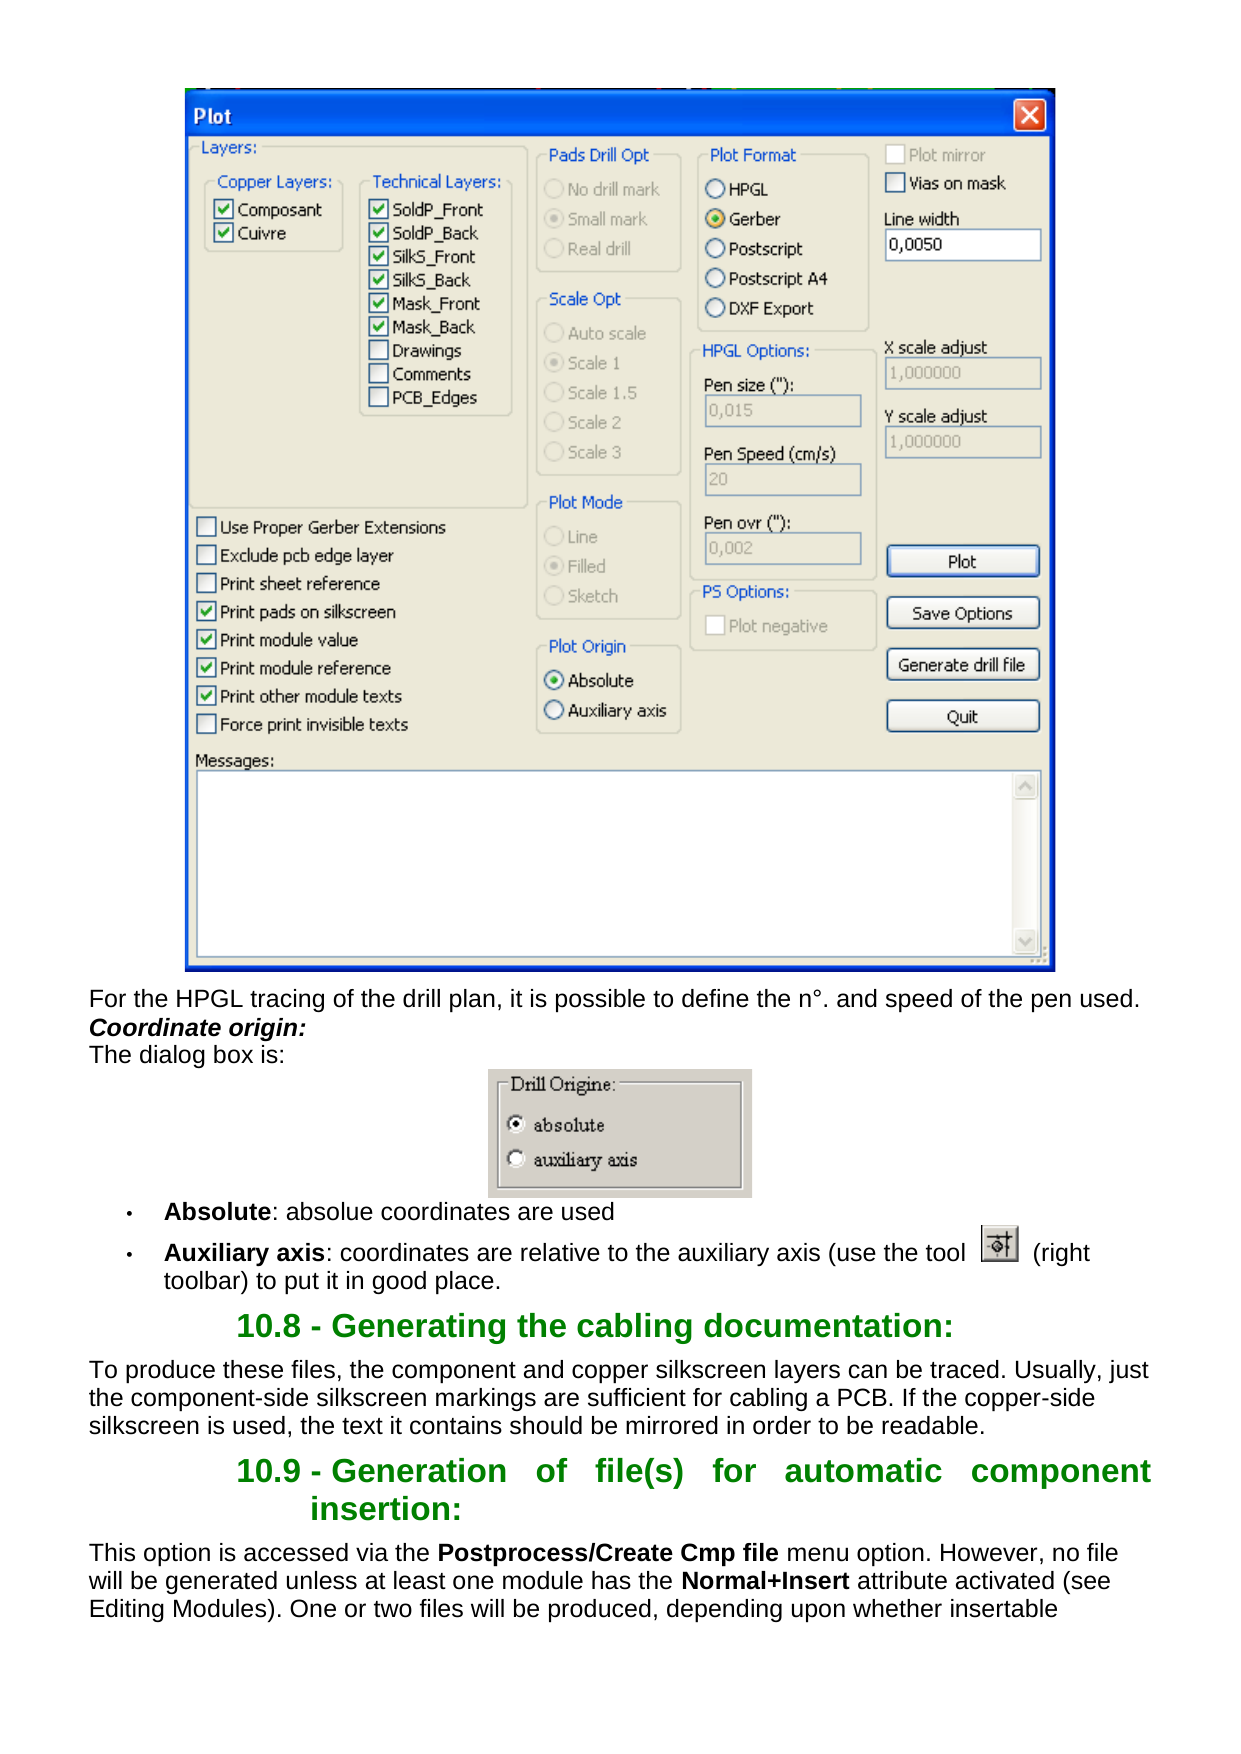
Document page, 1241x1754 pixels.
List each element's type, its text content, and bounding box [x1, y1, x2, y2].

text This option is accessed via the Postprocess/Create Cmp file menu option. However, no file will be generated unless at least one module has the Normal+Insert attribute activated (see Editing Modules). One or two files will be produced, depending upon whether insertable [88, 1539, 1152, 1623]
text For the HPGL tracing of the drill plan, it is possible to define the n°. and speed of the pen used. [88, 985, 1152, 1013]
text Coordinate origin: [88, 1013, 1152, 1041]
picture [488, 1069, 753, 1198]
list Absolute: absolue coordinates are used [126, 1198, 1152, 1226]
subtitle Generating the cabling documentation: [162, 1307, 1152, 1344]
list Auxiliary axis: coordinates are relative to the auxiliary axis (use the tool (right toolbar) to put it in good place. [126, 1226, 1152, 1295]
subtitle Generation of file(s) for automatic component insertion: [162, 1452, 1152, 1527]
picture [184, 88, 1056, 972]
text To produce these files, the component and copper silkscreen layers can be traced. Usually, just the component-side silkscreen markings are sufficient for cabling a PCB. If the copper-side silkscreen is used, the text it contains should be mirrored in order to be readable. [88, 1356, 1152, 1440]
picture [981, 1225, 1019, 1262]
text The dialog box is: [88, 1041, 1152, 1069]
